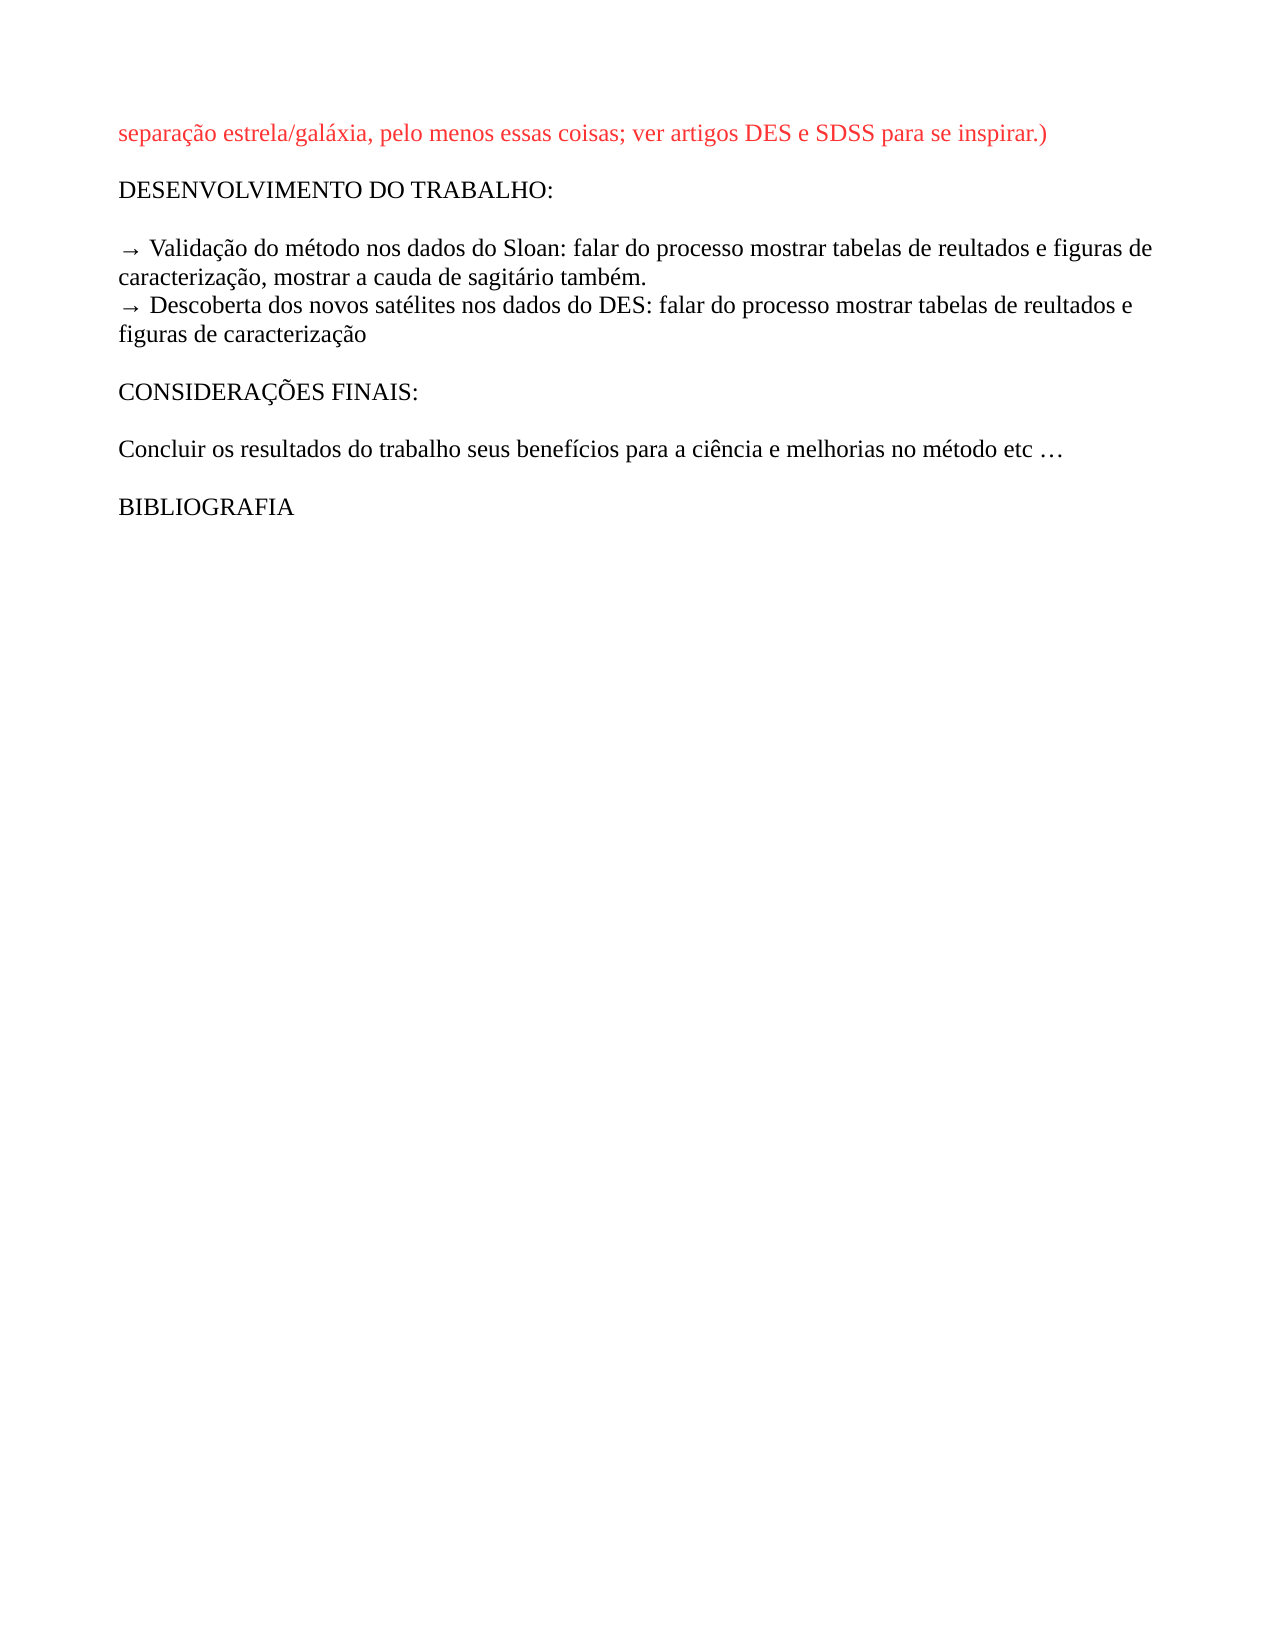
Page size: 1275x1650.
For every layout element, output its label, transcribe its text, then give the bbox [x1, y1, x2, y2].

text CONSIDERAÇÕES FINAIS: [118, 377, 1157, 406]
text → Descoberta dos novos satélites nos dados do DES: falar do processo mostrar tabelas de reultados e figuras de caracterização [118, 291, 1157, 348]
text BIBLIOGRAFIA [118, 492, 1157, 521]
text → Validação do método nos dados do Sloan: falar do processo mostrar tabelas de reultados e figuras de caracterização, mostrar a cauda de sagitário também. [118, 233, 1157, 291]
text Concluir os resultados do trabalho seus benefícios para a ciência e melhorias no método etc … [118, 434, 1157, 463]
text DESENVOLVIMENTO DO TRABALHO: [118, 176, 1157, 204]
text separação estrela/galáxia, pelo menos essas coisas; ver artigos DES e SDSS para se inspirar.) [118, 118, 1157, 147]
